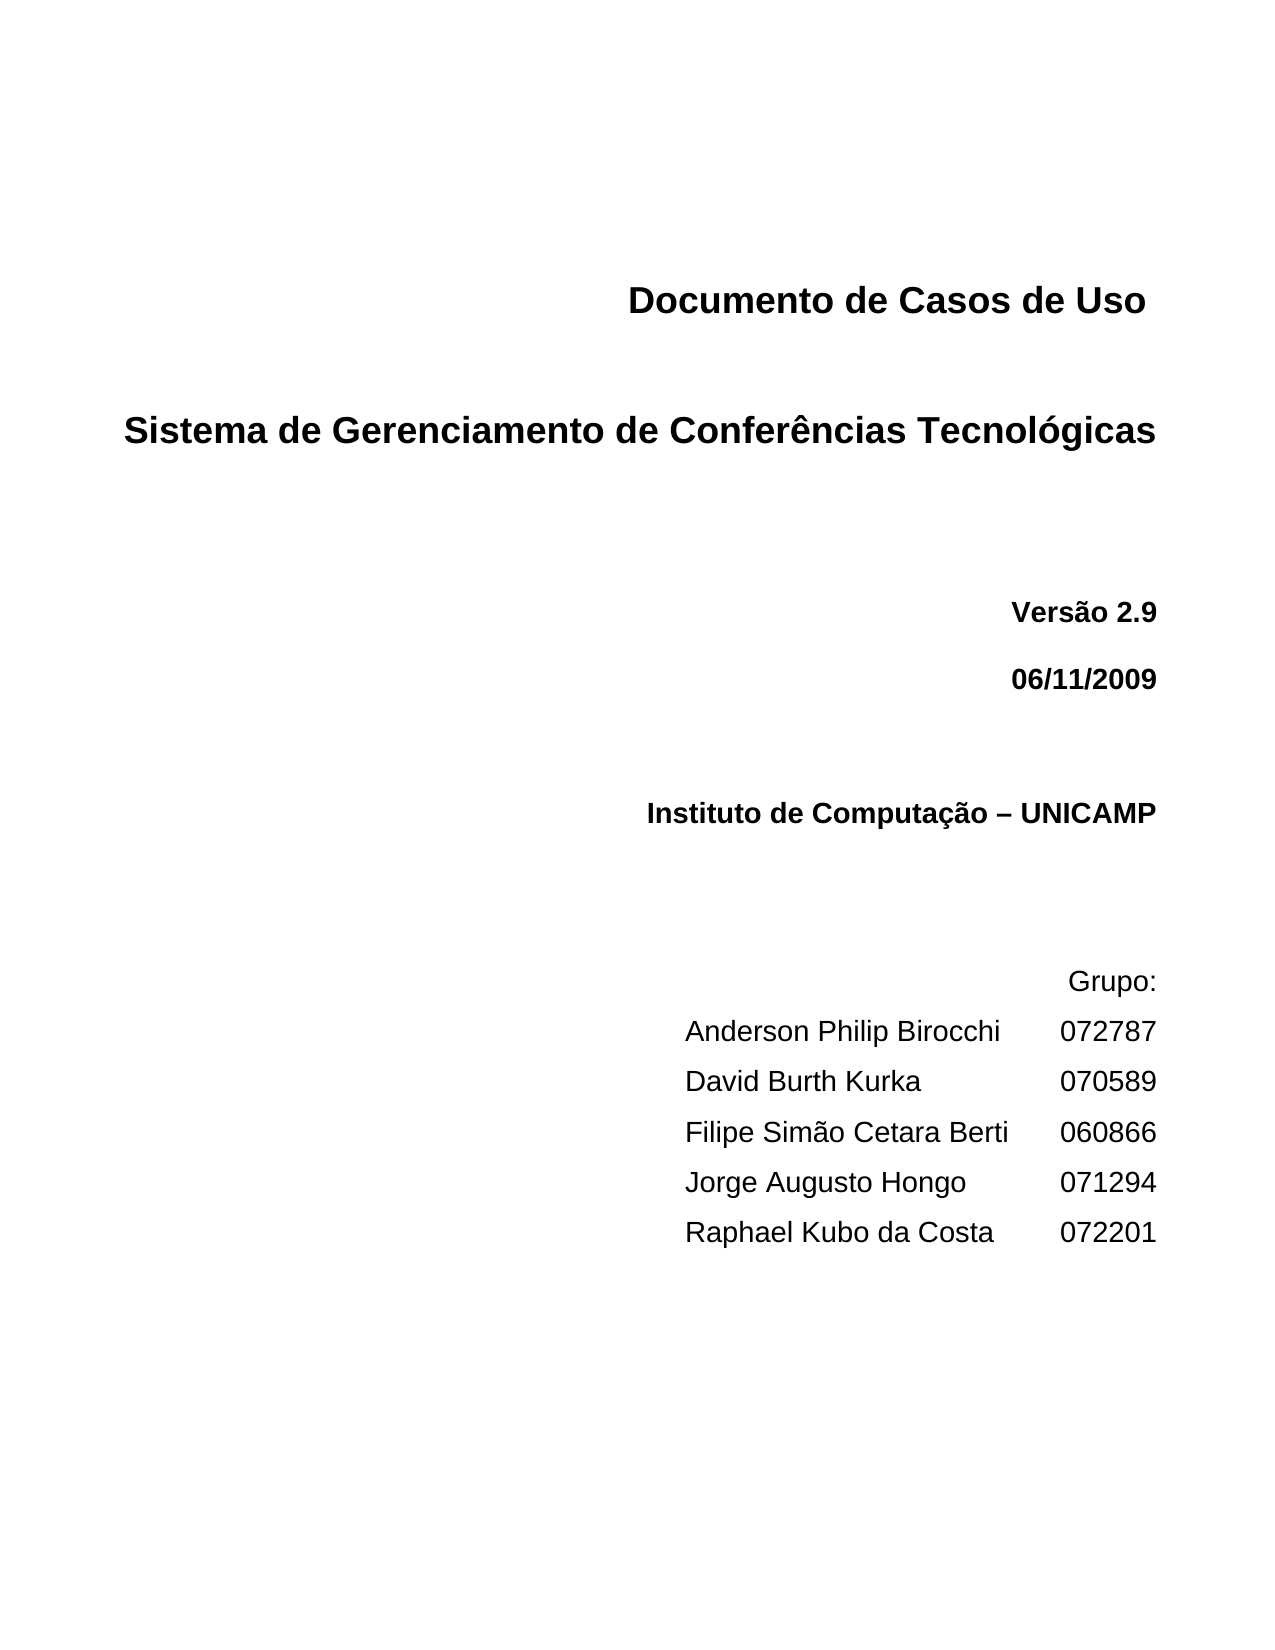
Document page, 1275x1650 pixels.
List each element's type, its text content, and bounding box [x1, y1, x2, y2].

text Jorge Augusto Hongo 071294 [118, 1165, 1157, 1198]
text Raphael Kubo da Costa 072201 [118, 1215, 1157, 1249]
text David Burth Kurka 070589 [118, 1064, 1157, 1098]
text Anderson Philip Birocchi 072787 [118, 1014, 1157, 1048]
text Filipe Simão Cetara Berti 060866 [118, 1115, 1157, 1148]
text Grupo: [118, 964, 1157, 997]
text Documento de Casos de Uso [118, 278, 1157, 322]
text Instituto de Computação – UNICAMP [118, 796, 1157, 829]
text 06/11/2009 [118, 662, 1157, 695]
text Versão 2.9 [118, 595, 1157, 628]
subtitle Sistema de Gerenciamento de Conferências Tecnológicas [118, 408, 1157, 451]
